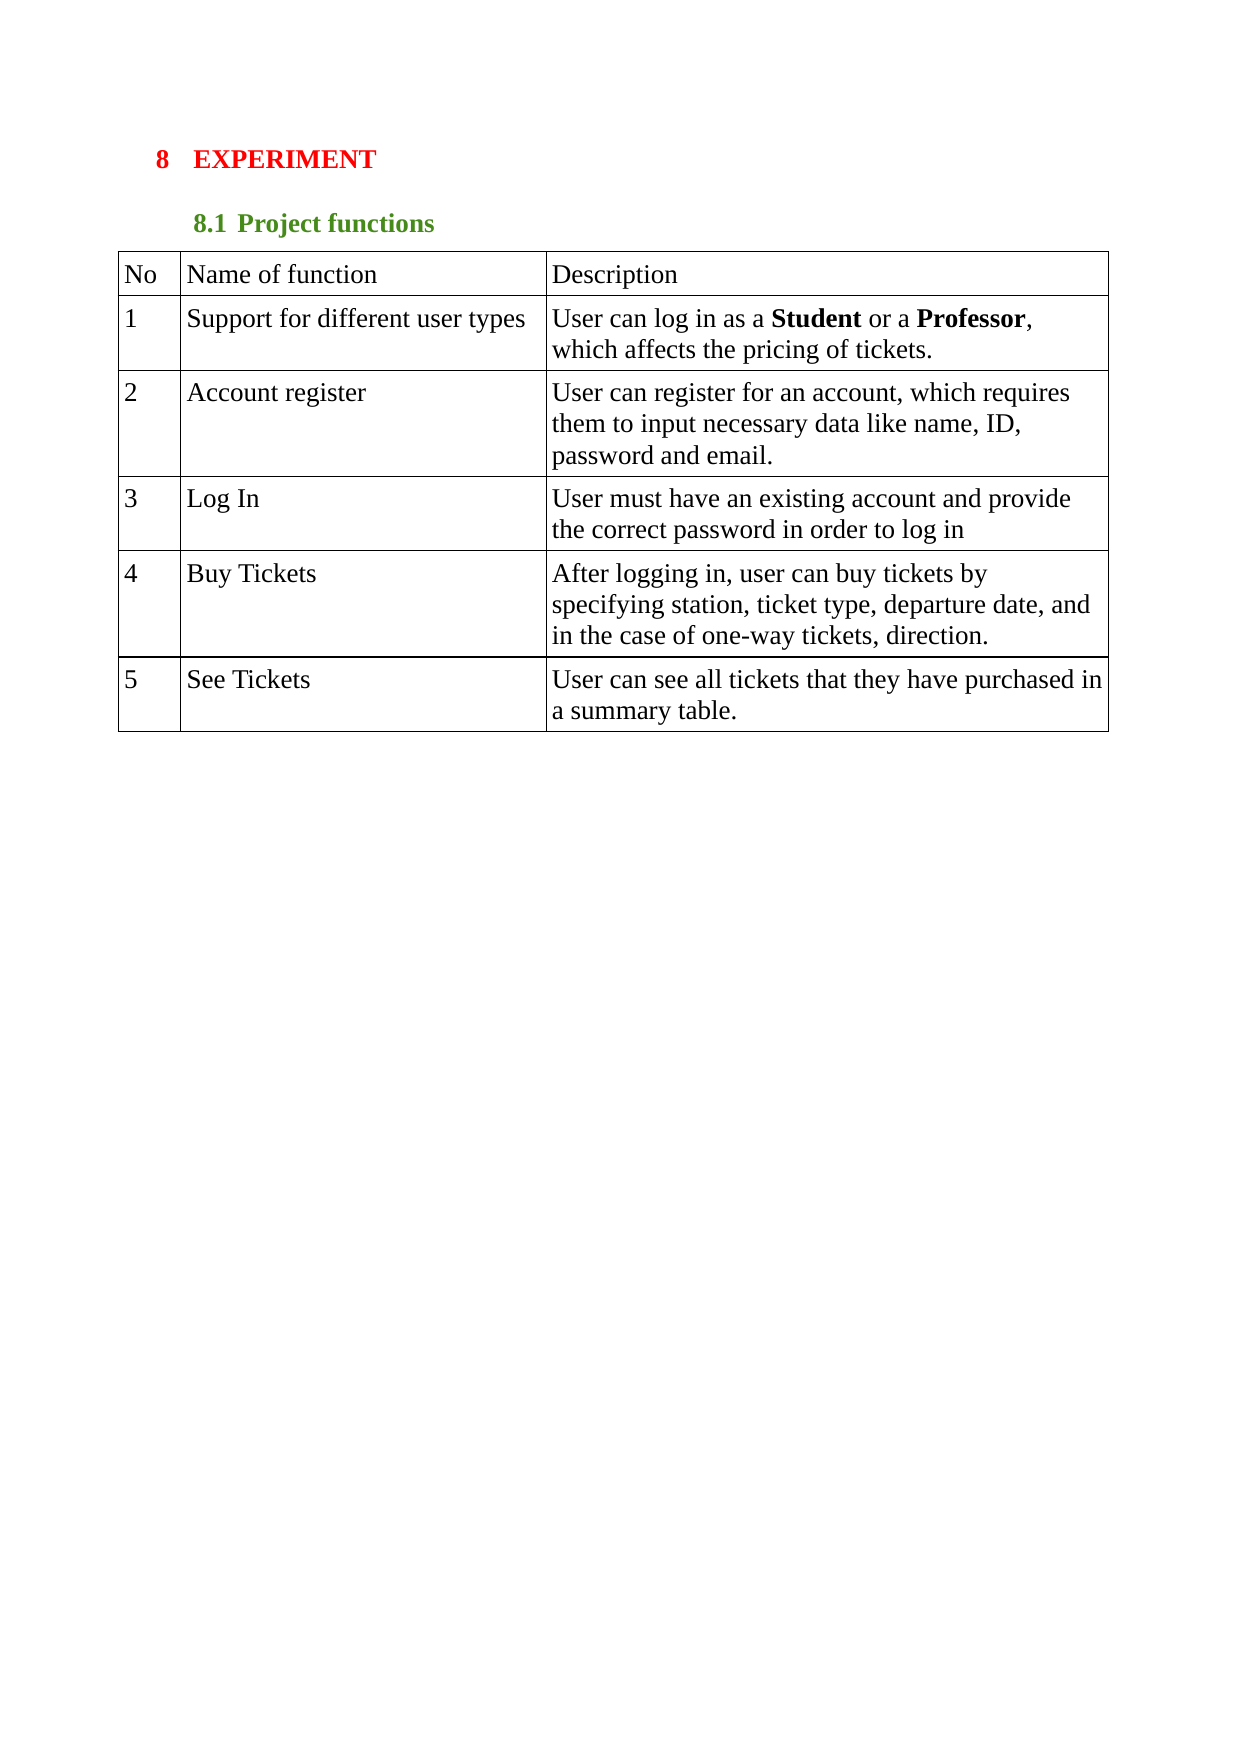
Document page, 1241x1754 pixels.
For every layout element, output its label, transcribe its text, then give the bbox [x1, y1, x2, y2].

table_cell 2 [119, 371, 180, 476]
table_cell Log In [181, 477, 546, 550]
table_cell Support for different user types [181, 296, 546, 370]
table_cell See Tickets [181, 658, 546, 731]
table_cell User can log in as a Student or a Professor, which affects the pricing of tickets. [547, 296, 1108, 370]
table_header No [119, 252, 180, 295]
table_cell 3 [119, 477, 180, 550]
table_cell User can see all tickets that they have purchased in a summary table. [547, 658, 1108, 731]
subtitle EXPERIMENT [156, 143, 1122, 174]
table_cell User can register for an account, which requires them to input necessary data like name, ID, password and email. [547, 371, 1108, 476]
table_cell 1 [119, 296, 180, 370]
table_header Name of function [181, 252, 546, 295]
table_cell User must have an existing account and provide the correct password in order to log in [547, 477, 1108, 550]
table_cell After logging in, user can buy tickets by specifying station, ticket type, departure date, and in the case of one-way tickets, direction. [547, 551, 1108, 656]
table_cell Account register [181, 371, 546, 476]
table_cell 4 [119, 551, 180, 656]
table_header Description [547, 252, 1108, 295]
table_cell 5 [119, 658, 180, 731]
subtitle Project functions [193, 208, 1122, 239]
table_cell Buy Tickets [181, 551, 546, 656]
